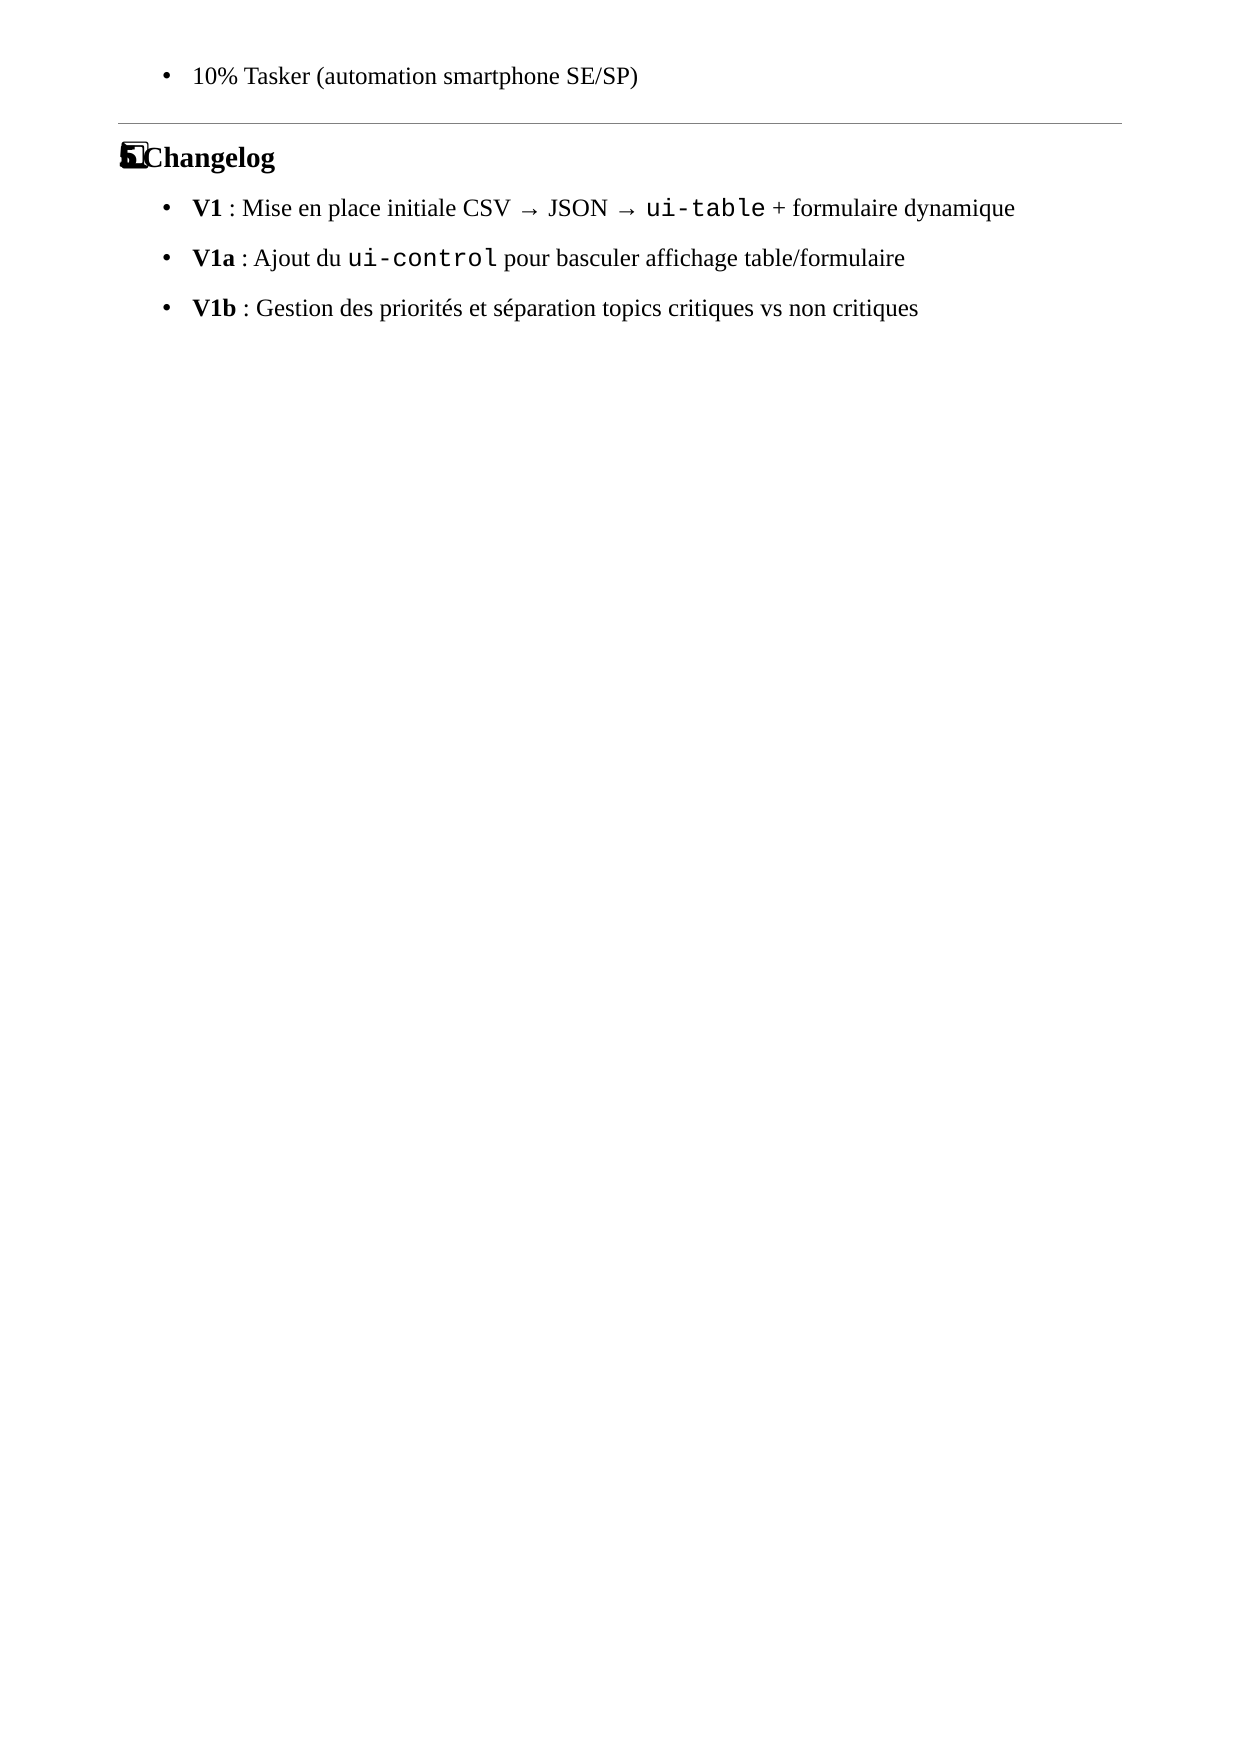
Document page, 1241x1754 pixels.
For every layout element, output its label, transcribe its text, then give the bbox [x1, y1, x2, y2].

subtitle 5️⃣ Changelog [118, 140, 1122, 173]
list V1b : Gestion des priorités et séparation topics critiques vs non critiques [162, 293, 1122, 322]
list V1 : Mise en place initiale CSV → JSON → ui-table + formulaire dynamique [162, 193, 1122, 224]
list 10% Tasker (automation smartphone SE/SP) [162, 61, 1122, 89]
list V1a : Ajout du ui-control pour basculer affichage table/formulaire [162, 243, 1122, 274]
